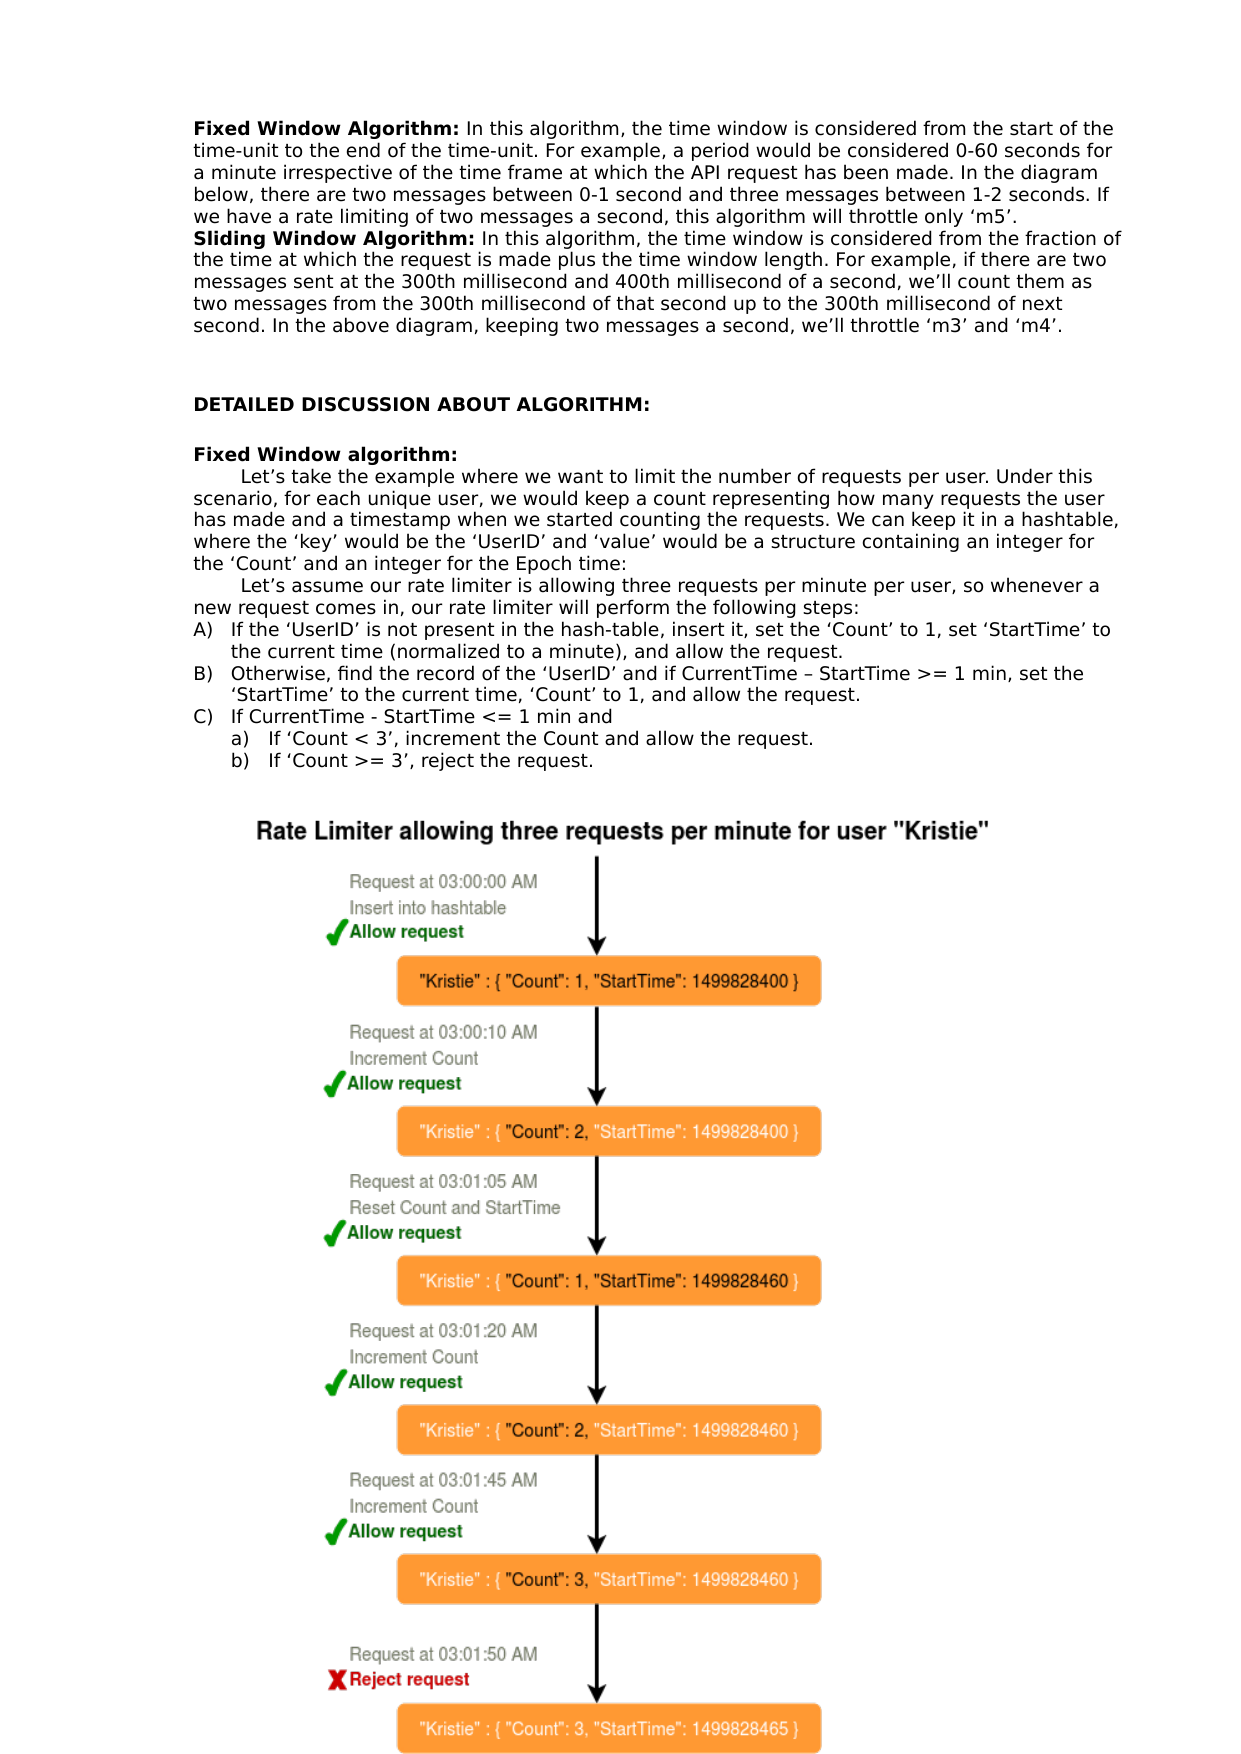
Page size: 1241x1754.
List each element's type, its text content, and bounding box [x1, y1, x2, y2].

list If CurrentTime - StartTime <= 1 min and [193, 706, 1122, 728]
list DETAILED DISCUSSION ABOUT ALGORITHM: [156, 393, 1122, 415]
list If ‘Count < 3’, increment the Count and allow the request. [231, 728, 1122, 750]
list If ‘Count >= 3’, reject the request. [231, 750, 1122, 772]
list Fixed Window Algorithm: In this algorithm, the time window is considered from the start of the time-unit to the end of the time-unit. For example, a period would be considered 0-60 seconds for a minute irrespective of the time frame at which the API request has been made. In the diagram below, there are two messages between 0-1 second and three messages between 1-2 seconds. If we have a rate limiting of two messages a second, this algorithm will throttle only ‘m5’. [156, 118, 1122, 227]
list Otherwise, find the record of the ‘UserID’ and if CurrentTime – StartTime >= 1 min, set the ‘StartTime’ to the current time, ‘Count’ to 1, and allow the request. [193, 662, 1122, 706]
list If the ‘UserID’ is not present in the hash-table, insert it, set the ‘Count’ to 1, set ‘StartTime’ to the current time (normalized to a minute), and allow the request. [193, 619, 1122, 662]
list Let’s assume our rate limiter is allowing three requests per minute per user, so whenever a new request comes in, our rate limiter will perform the following steps: [156, 575, 1122, 619]
list Fixed Window algorithm: [156, 444, 1122, 466]
picture [252, 811, 989, 1754]
list Sliding Window Algorithm: In this algorithm, the time window is considered from the fraction of the time at which the request is made plus the time window length. For example, if there are two messages sent at the 300th millisecond and 400th millisecond of a second, we’ll count them as two messages from the 300th millisecond of that second up to the 300th millisecond of next second. In the above diagram, keeping two messages a second, we’ll throttle ‘m3’ and ‘m4’. [156, 227, 1122, 337]
list Let’s take the example where we want to limit the number of requests per user. Under this scenario, for each unique user, we would keep a count representing how many requests the user has made and a timestamp when we started counting the requests. We can keep it in a hashtable, where the ‘key’ would be the ‘UserID’ and ‘value’ would be a structure containing an integer for the ‘Count’ and an integer for the Epoch time: [156, 466, 1122, 575]
